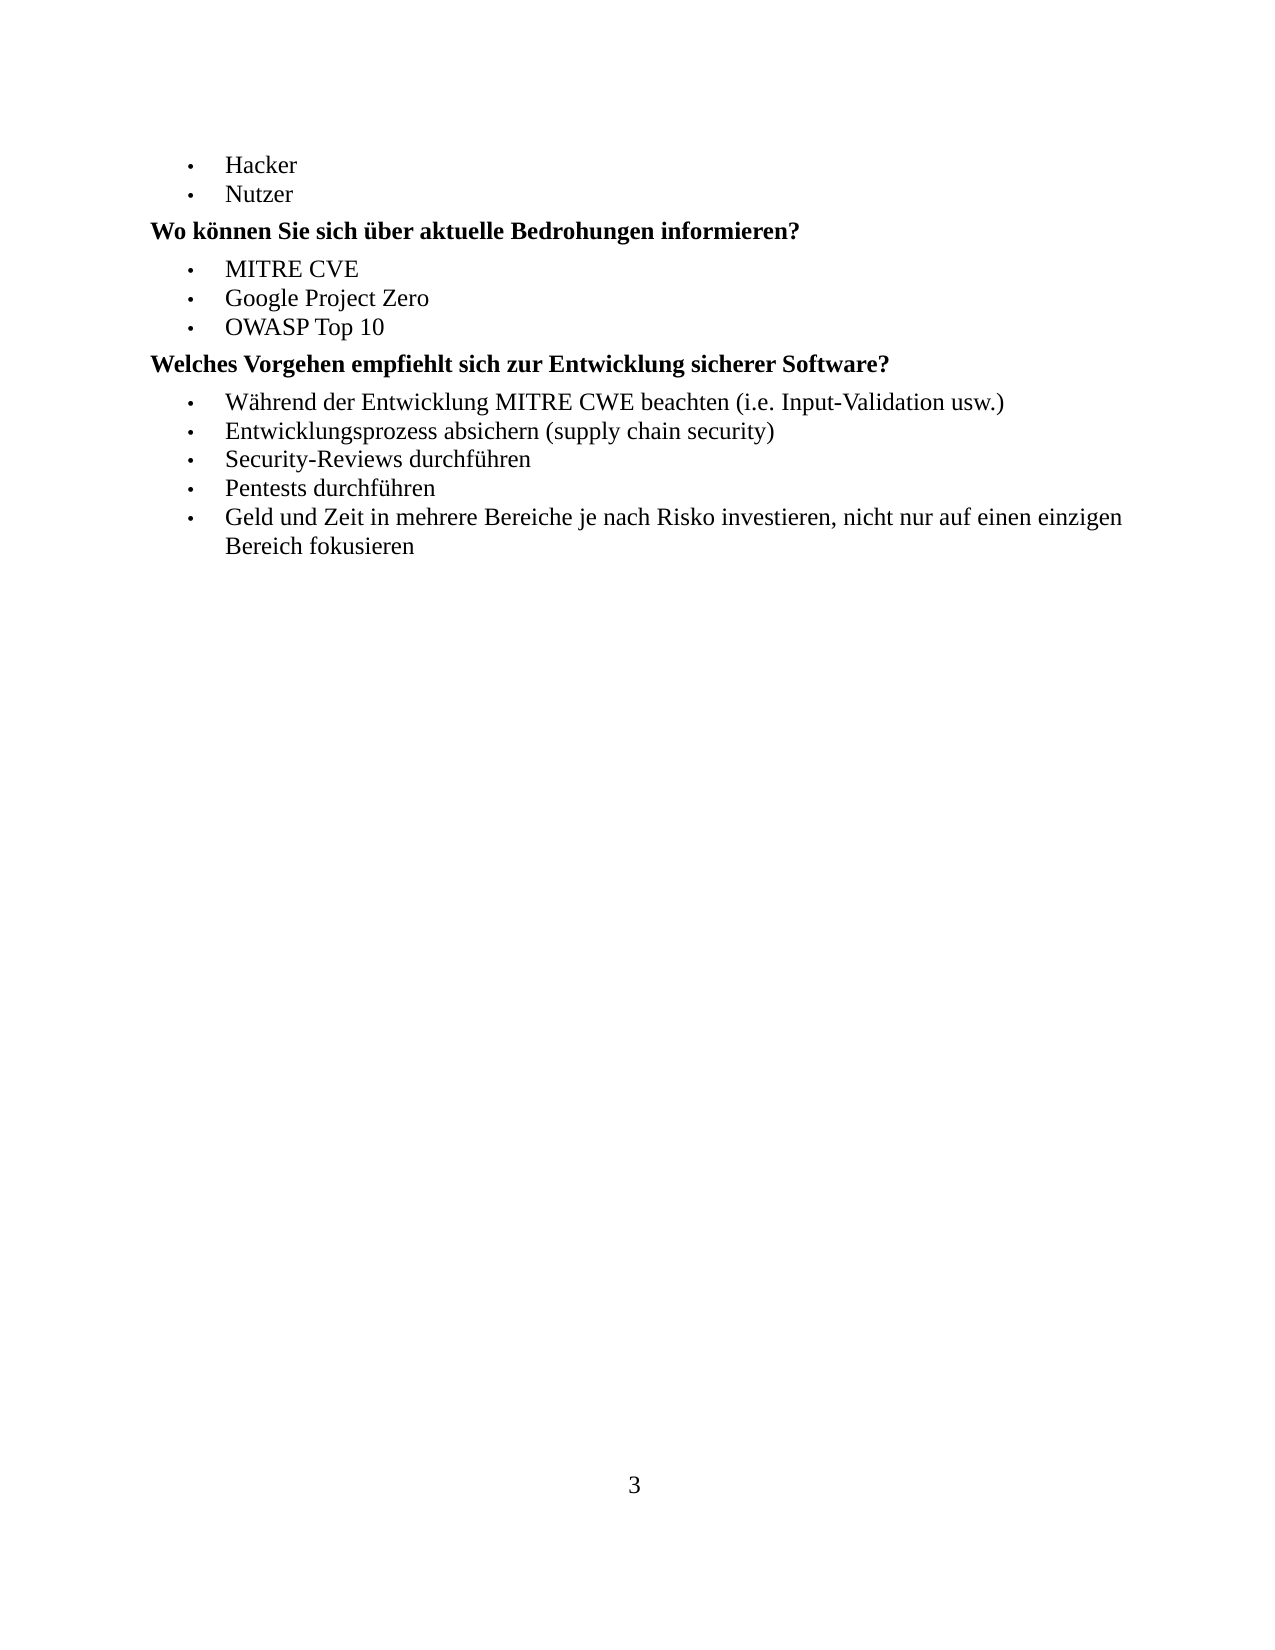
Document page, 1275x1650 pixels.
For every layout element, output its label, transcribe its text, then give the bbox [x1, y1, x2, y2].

list Pentests durchführen [187, 473, 1125, 502]
list Security-Reviews durchführen [187, 444, 1125, 473]
list Geld und Zeit in mehrere Bereiche je nach Risko investieren, nicht nur auf einen einzigen Bereich fokusieren [187, 502, 1125, 559]
text Welches Vorgehen empfiehlt sich zur Entwicklung sicherer Software? [150, 349, 1125, 378]
list Hacker [187, 150, 1125, 179]
list Während der Entwicklung MITRE CWE beachten (i.e. Input-Validation usw.) [187, 387, 1125, 416]
list Google Project Zero [187, 283, 1125, 312]
text Wo können Sie sich über aktuelle Bedrohungen informieren? [150, 216, 1125, 245]
list Nutzer [187, 179, 1125, 207]
list Entwicklungsprozess absichern (supply chain security) [187, 416, 1125, 444]
list OWASP Top 10 [187, 312, 1125, 340]
list MITRE CVE [187, 254, 1125, 283]
